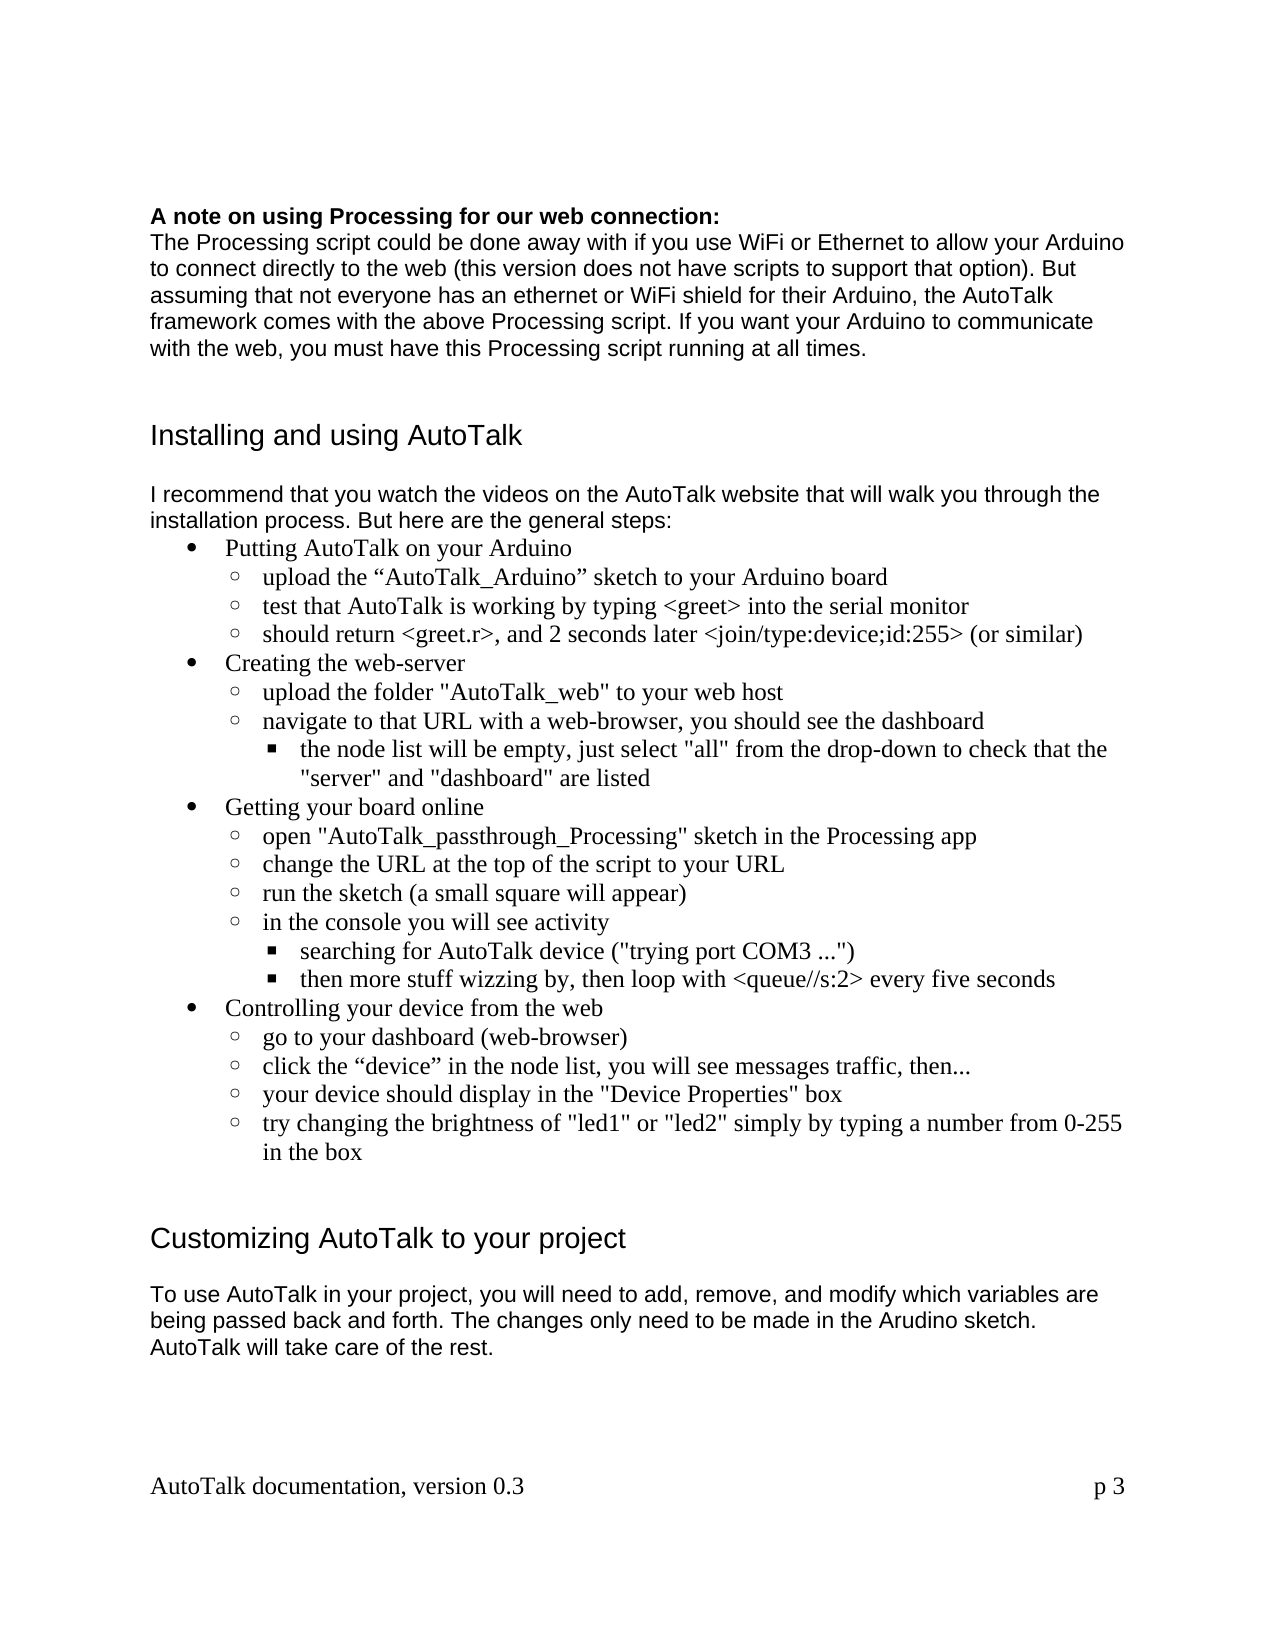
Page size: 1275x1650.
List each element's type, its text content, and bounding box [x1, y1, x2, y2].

list change the URL at the top of the script to your URL [225, 849, 1125, 878]
list Putting AutoTalk on your Arduino [187, 533, 1125, 562]
list upload the “AutoTalk_Arduino” sketch to your Arduino board [225, 562, 1125, 591]
list click the “device” in the node list, you will see messages traffic, then... [225, 1051, 1125, 1079]
list Creating the web-server [187, 648, 1125, 677]
list run the sketch (a small square will appear) [225, 878, 1125, 907]
text Installing and using AutoTalk [150, 418, 1125, 452]
text I recommend that you watch the videos on the AutoTalk website that will walk you through the installation process. But here are the general steps: [150, 481, 1125, 533]
list test that AutoTalk is working by typing <greet> into the serial monitor [225, 591, 1125, 619]
list navigate to that URL with a web-browser, you should see the dashboard [225, 706, 1125, 734]
list your device should display in the "Device Properties" box [225, 1079, 1125, 1108]
list go to your dashboard (web-browser) [225, 1022, 1125, 1051]
list upload the folder "AutoTalk_web" to your web host [225, 677, 1125, 706]
list Getting your board online [187, 792, 1125, 821]
list open "AutoTalk_passthrough_Processing" sketch in the Processing app [225, 821, 1125, 849]
list searching for AutoTalk device ("trying port COM3 ...") [262, 936, 1125, 964]
list in the console you will see activity [225, 907, 1125, 936]
list the node list will be empty, just select "all" from the drop-down to check that the "server" and "dashboard" are listed [262, 734, 1125, 792]
list Controlling your device from the web [187, 993, 1125, 1022]
text Customizing AutoTalk to your project To use AutoTalk in your project, you will need to add, remove, and modify which variables are being passed back and forth. The changes only need to be made in the Arudino sketch. AutoTalk will take care of the rest. [150, 1221, 1125, 1389]
text A note on using Processing for our web connection: The Processing script could be done away with if you use WiFi or Ethernet to allow your Arduino to connect directly to the web (this version does not have scripts to support that option). But assuming that not everyone has an ethernet or WiFi shield for their Arduino, the AutoTalk framework comes with the above Processing script. If you want your Arduino to communicate with the web, you must have this Processing script running at all times. [150, 150, 1125, 389]
list then more stuff wizzing by, then loop with <queue//s:2> every five seconds [262, 964, 1125, 993]
list should return <greet.r>, and 2 seconds later <join/type:device;id:255> (or similar) [225, 619, 1125, 648]
list try changing the brightness of "led1" or "led2" simply by typing a number from 0-255 in the box [225, 1108, 1125, 1166]
